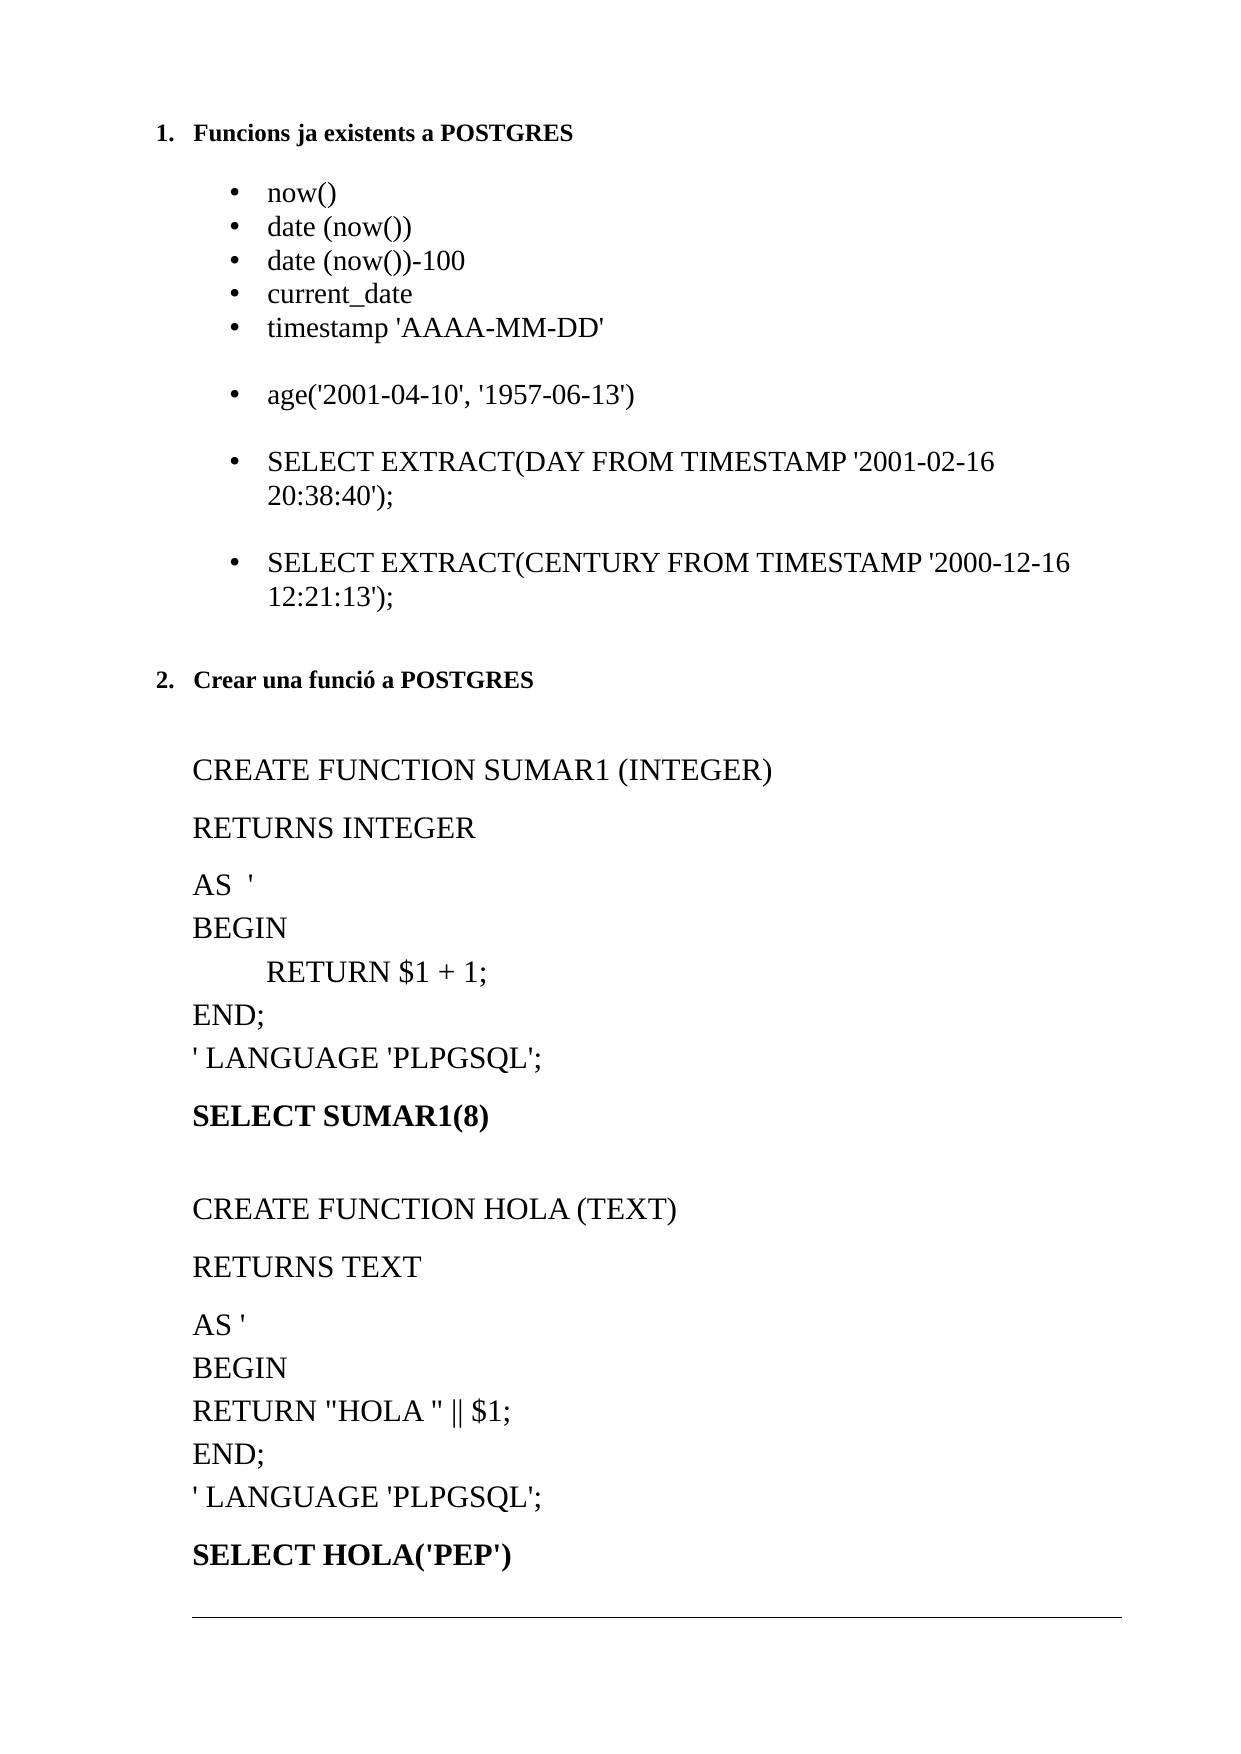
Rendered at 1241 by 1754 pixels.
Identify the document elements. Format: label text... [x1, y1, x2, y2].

text SELECT HOLA('PEP') [192, 1536, 1122, 1572]
list SELECT EXTRACT(CENTURY FROM TIMESTAMP '2000-12-16 12:21:13'); [229, 545, 1122, 612]
list Crear una funció a POSTGRES [156, 665, 1122, 694]
list now() [229, 176, 1122, 209]
list current_date [229, 277, 1122, 310]
list date (now())-100 [229, 243, 1122, 277]
list Funcions ja existents a POSTGRES [156, 118, 1122, 147]
text AS ' BEGIN RETURN $1 + 1; END; ' LANGUAGE 'PLPGSQL'; [192, 867, 1122, 1075]
text SELECT SUMAR1(8) [192, 1097, 1122, 1133]
text RETURNS TEXT [192, 1248, 1122, 1284]
text CREATE FUNCTION SUMAR1 (INTEGER) [192, 751, 1122, 787]
text RETURNS INTEGER [192, 809, 1122, 845]
list date (now()) [229, 209, 1122, 243]
list age('2001-04-10', '1957-06-13') [229, 377, 1122, 411]
text CREATE FUNCTION HOLA (TEXT) [192, 1190, 1122, 1226]
list timestamp 'AAAA-MM-DD' [229, 310, 1122, 344]
text AS ' BEGIN RETURN "HOLA " || $1; END; ' LANGUAGE 'PLPGSQL'; [192, 1306, 1122, 1514]
list SELECT EXTRACT(DAY FROM TIMESTAMP '2001-02-16 20:38:40'); [229, 444, 1122, 512]
